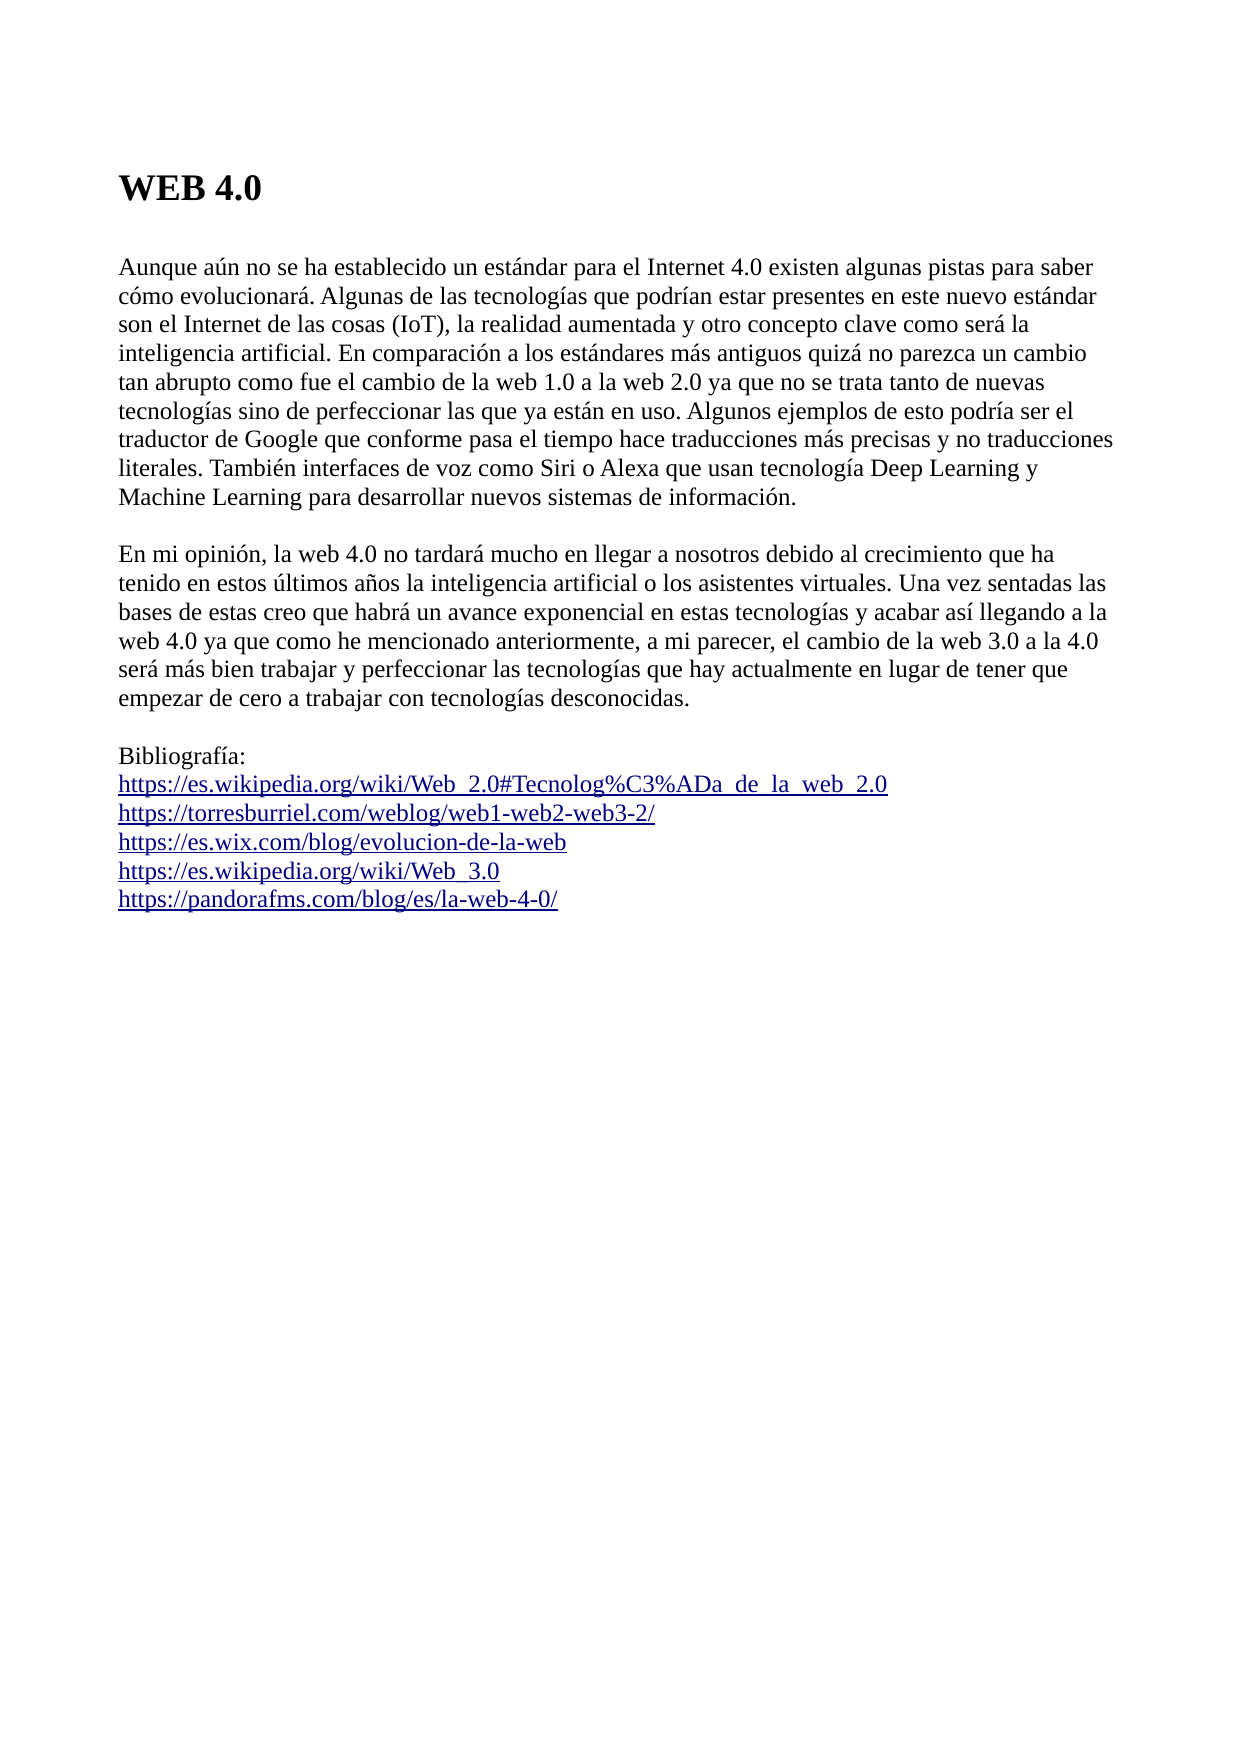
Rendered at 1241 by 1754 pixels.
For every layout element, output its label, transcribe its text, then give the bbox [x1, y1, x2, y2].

text WEB 4.0 [118, 166, 1122, 209]
text https://es.wix.com/blog/evolucion-de-la-web [118, 827, 1122, 856]
text https://pandorafms.com/blog/es/la-web-4-0/ [118, 884, 1122, 913]
text Bibliografía: [118, 741, 1122, 769]
text En mi opinión, la web 4.0 no tardará mucho en llegar a nosotros debido al crecimiento que ha tenido en estos últimos años la inteligencia artificial o los asistentes virtuales. Una vez sentadas las bases de estas creo que habrá un avance exponencial en estas tecnologías y acabar así llegando a la web 4.0 ya que como he mencionado anteriormente, a mi parecer, el cambio de la web 3.0 a la 4.0 será más bien trabajar y perfeccionar las tecnologías que hay actualmente en lugar de tener que empezar de cero a trabajar con tecnologías desconocidas. [118, 539, 1122, 712]
text Aunque aún no se ha establecido un estándar para el Internet 4.0 existen algunas pistas para saber cómo evolucionará. Algunas de las tecnologías que podrían estar presentes en este nuevo estándar son el Internet de las cosas (IoT), la realidad aumentada y otro concepto clave como será la inteligencia artificial. En comparación a los estándares más antiguos quizá no parezca un cambio tan abrupto como fue el cambio de la web 1.0 a la web 2.0 ya que no se trata tanto de nuevas tecnologías sino de perfeccionar las que ya están en uso. Algunos ejemplos de esto podría ser el traductor de Google que conforme pasa el tiempo hace traducciones más precisas y no traducciones literales. También interfaces de voz como Siri o Alexa que usan tecnología Deep Learning y Machine Learning para desarrollar nuevos sistemas de información. [118, 252, 1122, 511]
text https://torresburriel.com/weblog/web1-web2-web3-2/ [118, 798, 1122, 827]
text https://es.wikipedia.org/wiki/Web_3.0 [118, 856, 1122, 884]
text https://es.wikipedia.org/wiki/Web_2.0#Tecnolog%C3%ADa_de_la_web_2.0 [118, 769, 1122, 798]
